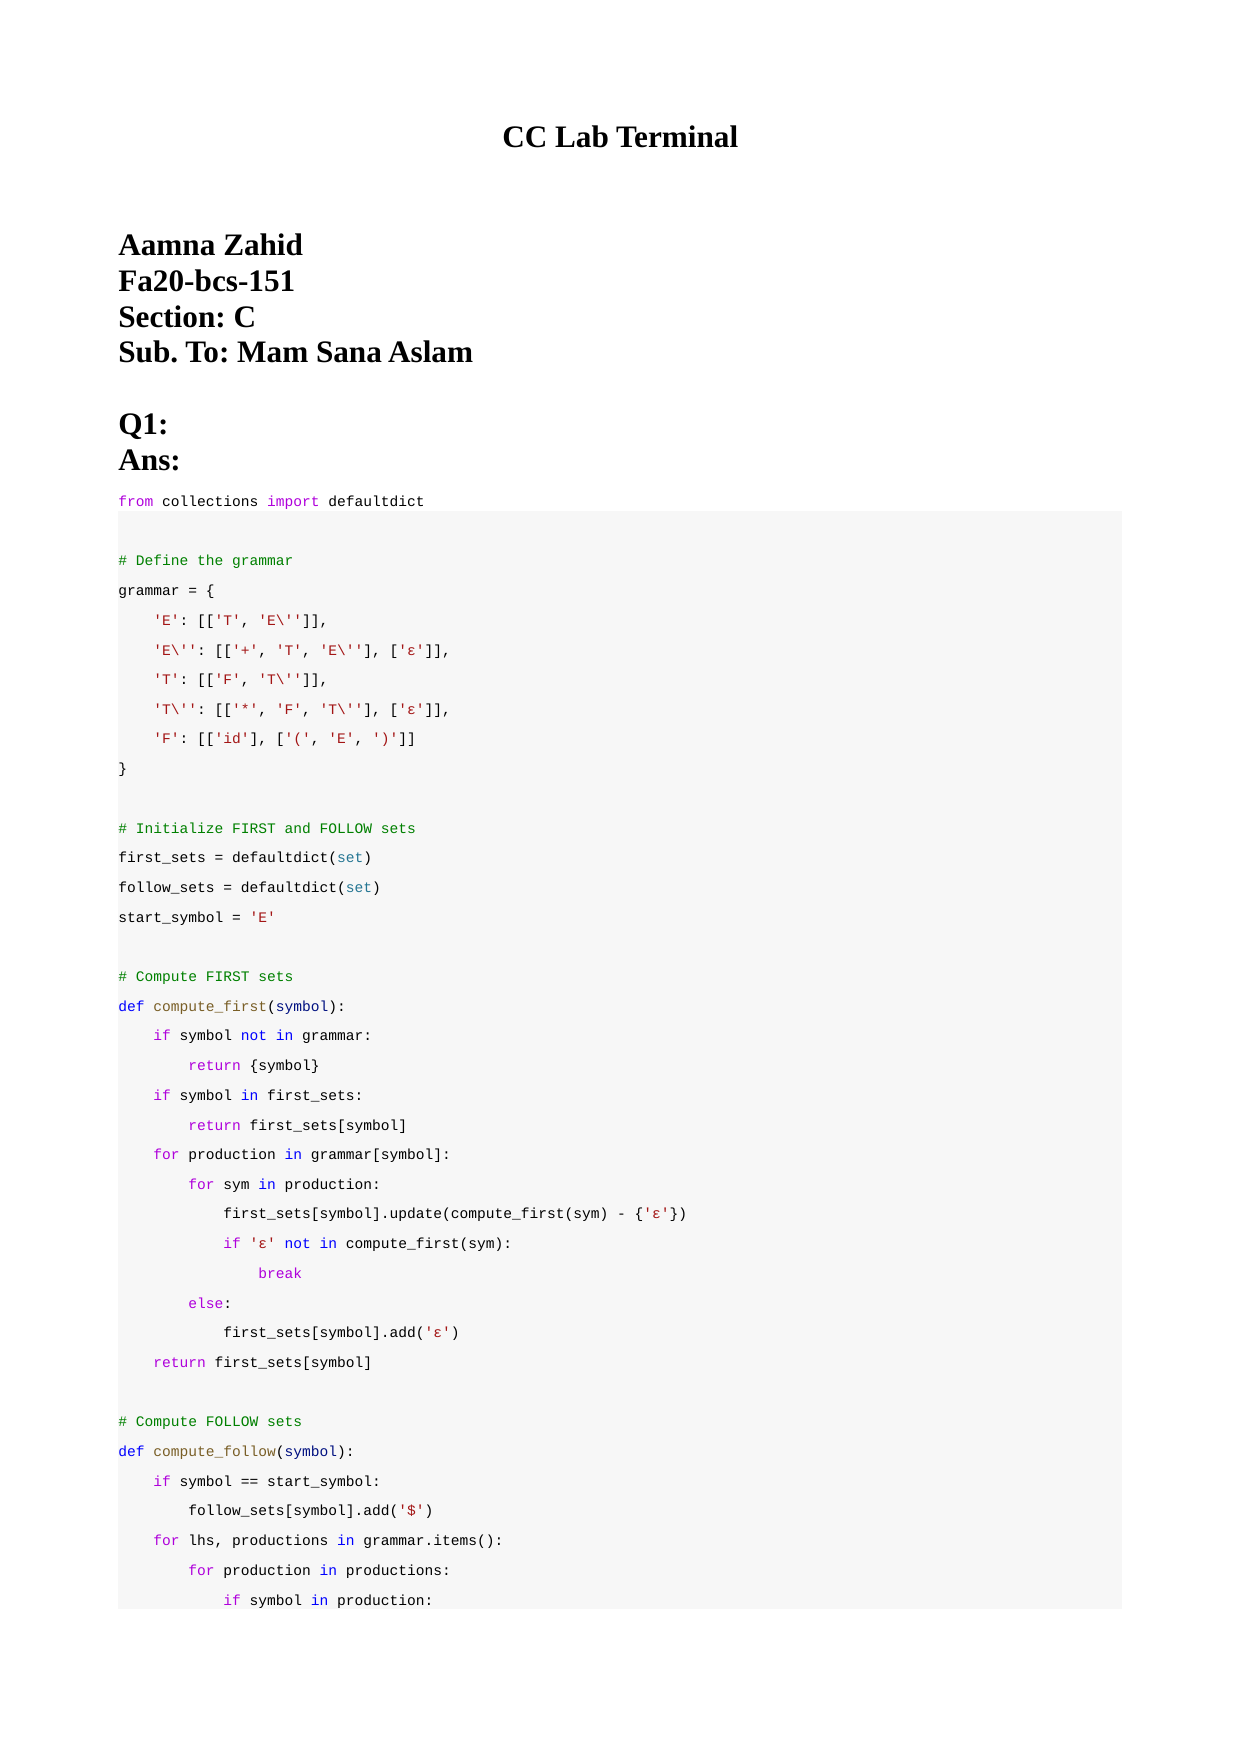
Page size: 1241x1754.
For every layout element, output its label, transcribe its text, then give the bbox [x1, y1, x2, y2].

text # Compute FIRST sets [118, 956, 1122, 986]
text # Compute FOLLOW sets [118, 1401, 1122, 1431]
text Aamna Zahid Fa20-bcs-151 Section: C Sub. To: Mam Sana Aslam Q1: [118, 190, 1122, 442]
text Ans: from collections import defaultdict [118, 442, 1122, 511]
text 'T\'': [['*', 'F', 'T\''], ['ε']], [118, 689, 1122, 719]
text else: [118, 1283, 1122, 1312]
text if symbol not in grammar: [118, 1016, 1122, 1045]
text first_sets[symbol].update(compute_first(sym) - {'ε'}) [118, 1194, 1122, 1223]
text return {symbol} [118, 1045, 1122, 1075]
text def compute_first(symbol): [118, 986, 1122, 1016]
text 'T': [['F', 'T\'']], [118, 659, 1122, 689]
text if symbol in first_sets: [118, 1075, 1122, 1104]
text if 'ε' not in compute_first(sym): [118, 1223, 1122, 1253]
text return first_sets[symbol] [118, 1104, 1122, 1134]
text for lhs, productions in grammar.items(): [118, 1520, 1122, 1550]
text if symbol == start_symbol: [118, 1461, 1122, 1491]
text 'F': [['id'], ['(', 'E', ')']] [118, 719, 1122, 748]
text for production in productions: [118, 1550, 1122, 1579]
text first_sets[symbol].add('ε') [118, 1312, 1122, 1342]
text return first_sets[symbol] [118, 1342, 1122, 1372]
text start_symbol = 'E' [118, 897, 1122, 926]
text grammar = { [118, 570, 1122, 600]
text if symbol in production: [118, 1579, 1122, 1609]
text for production in grammar[symbol]: [118, 1134, 1122, 1164]
text } [118, 748, 1122, 778]
text # Initialize FIRST and FOLLOW sets [118, 808, 1122, 837]
text follow_sets[symbol].add('$') [118, 1491, 1122, 1520]
text def compute_follow(symbol): [118, 1431, 1122, 1461]
text follow_sets = defaultdict(set) [118, 867, 1122, 897]
text first_sets = defaultdict(set) [118, 837, 1122, 867]
text # Define the grammar [118, 541, 1122, 570]
text 'E': [['T', 'E\'']], [118, 600, 1122, 629]
text break [118, 1253, 1122, 1283]
text 'E\'': [['+', 'T', 'E\''], ['ε']], [118, 629, 1122, 659]
text CC Lab Terminal [118, 118, 1122, 190]
text for sym in production: [118, 1164, 1122, 1194]
